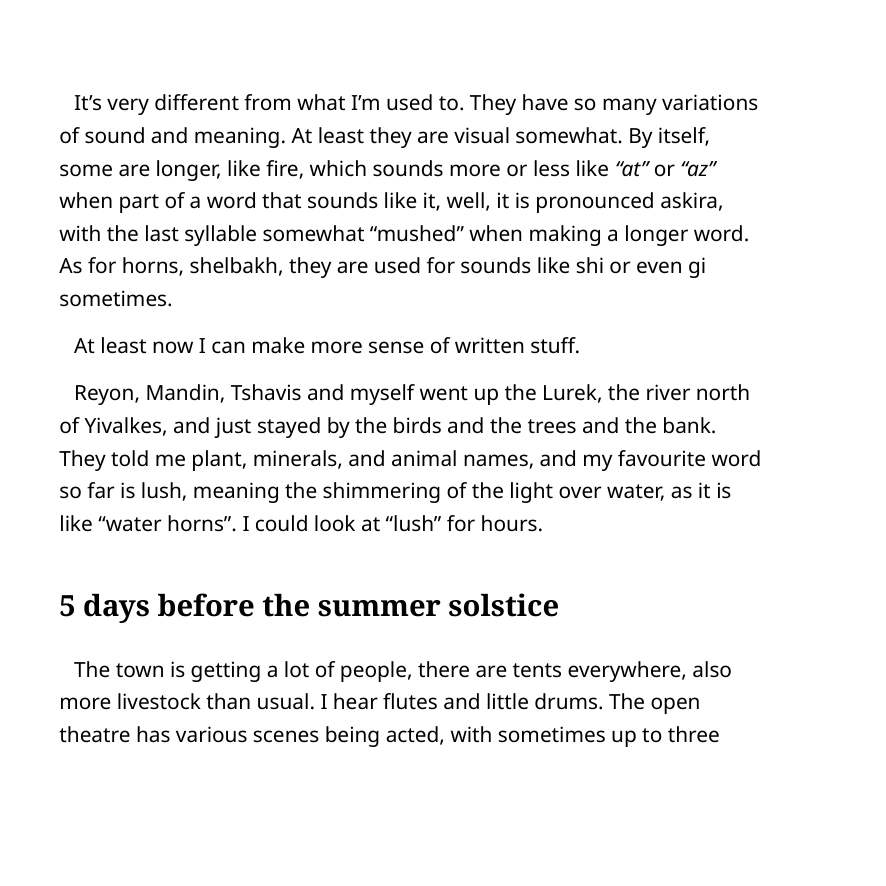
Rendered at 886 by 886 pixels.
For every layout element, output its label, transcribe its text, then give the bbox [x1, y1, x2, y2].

text It’s very different from what I’m used to. They have so many variations of sound and meaning. At least they are visual somewhat. By itself, some are longer, like fire, which sounds more or less like “at” or “az” when part of a word that sounds like it, well, it is pronounced askira, with the last syllable somewhat “mushed” when making a longer word. As for horns, shelbakh, they are used for sounds like shi or even gi sometimes. [59, 88, 768, 313]
text Reyon, Mandin, Tshavis and myself went up the Lurek, the river north of Yivalkes, and just stayed by the birds and the trees and the bank. They told me plant, minerals, and animal names, and my favourite word so far is lush, meaning the shimmering of the light over water, as it is like “water horns”. I could look at “lush” for hours. [59, 378, 768, 537]
text The town is getting a lot of people, there are tents everywhere, also more livestock than usual. I hear flutes and little drums. The open theatre has various scenes being acted, with sometimes up to three [59, 655, 768, 748]
text At least now I can make more sense of written stuff. [59, 331, 768, 360]
subtitle 5 days before the summer solstice [59, 586, 768, 625]
